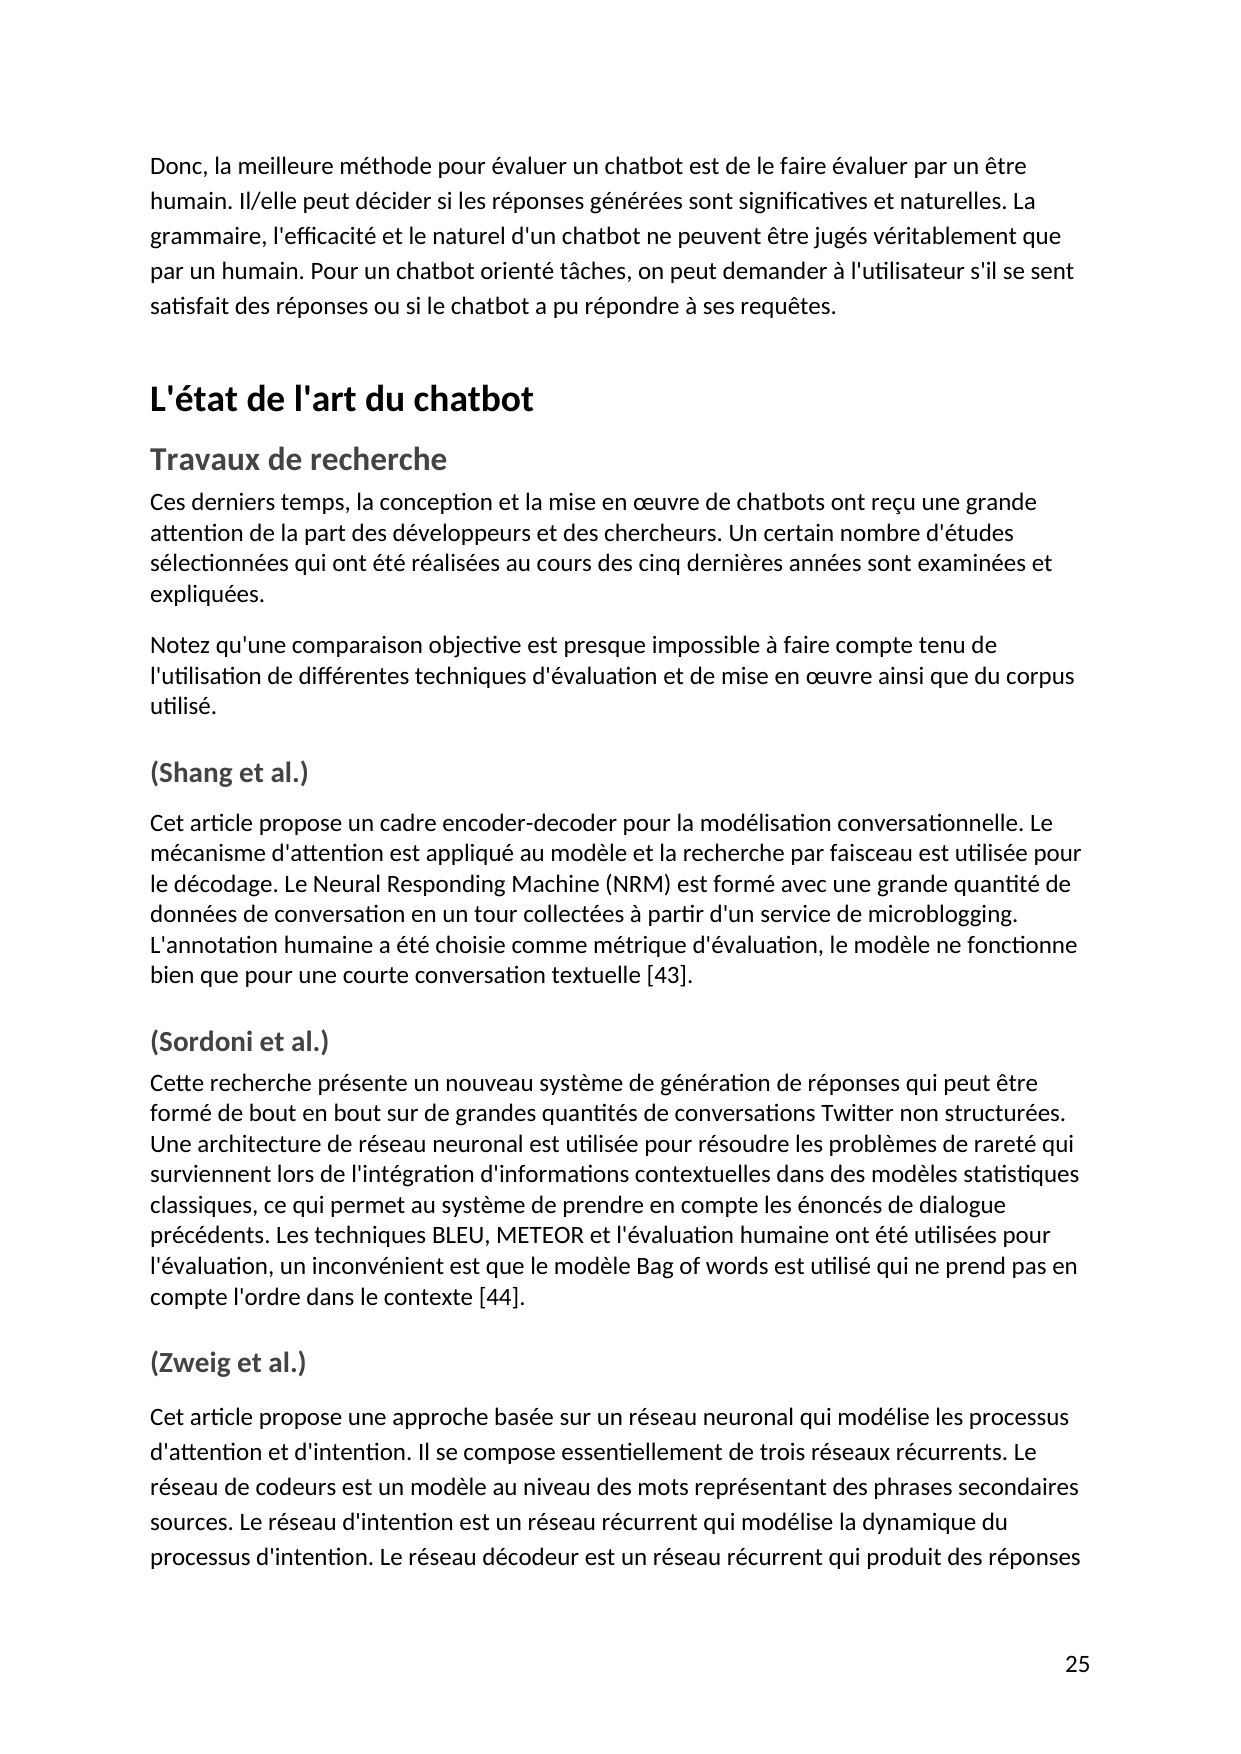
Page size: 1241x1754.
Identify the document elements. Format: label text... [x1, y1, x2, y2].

subtitle (Zweig et al.) [150, 1344, 1090, 1380]
subtitle L'état de l'art du chatbot [150, 375, 1090, 421]
text Ces derniers temps, la conception et la mise en œuvre de chatbots ont reçu une grande attention de la part des développeurs et des chercheurs. Un certain nombre d'études sélectionnées qui ont été réalisées au cours des cinq dernières années sont examinées et expliquées. [150, 487, 1090, 609]
subtitle Travaux de recherche [150, 437, 1090, 478]
subtitle (Sordoni et al.) [150, 1023, 1090, 1059]
text Donc, la meilleure méthode pour évaluer un chatbot est de le faire évaluer par un être humain. Il/elle peut décider si les réponses générées sont significatives et naturelles. La grammaire, l'efficacité et le naturel d'un chatbot ne peuvent être jugés véritablement que par un humain. Pour un chatbot orienté tâches, on peut demander à l'utilisateur s'il se sent satisfait des réponses ou si le chatbot a pu répondre à ses requêtes. [150, 150, 1090, 321]
text Notez qu'une comparaison objective est presque impossible à faire compte tenu de l'utilisation de différentes techniques d'évaluation et de mise en œuvre ainsi que du corpus utilisé. [150, 629, 1090, 721]
text Cet article propose une approche basée sur un réseau neuronal qui modélise les processus d'attention et d'intention. Il se compose essentiellement de trois réseaux récurrents. Le réseau de codeurs est un modèle au niveau des mots représentant des phrases secondaires sources. Le réseau d'intention est un réseau récurrent qui modélise la dynamique du processus d'intention. Le réseau décodeur est un réseau récurrent qui produit des réponses [150, 1401, 1090, 1572]
text Cet article propose un cadre encoder-decoder pour la modélisation conversationnelle. Le mécanisme d'attention est appliqué au modèle et la recherche par faisceau est utilisée pour le décodage. Le Neural Responding Machine (NRM) est formé avec une grande quantité de données de conversation en un tour collectées à partir d'un service de microblogging. L'annotation humaine a été choisie comme métrique d'évaluation, le modèle ne fonctionne bien que pour une courte conversation textuelle [43]. [150, 807, 1090, 990]
text Cette recherche présente un nouveau système de génération de réponses qui peut être formé de bout en bout sur de grandes quantités de conversations Twitter non structurées. Une architecture de réseau neuronal est utilisée pour résoudre les problèmes de rareté qui surviennent lors de l'intégration d'informations contextuelles dans des modèles statistiques classiques, ce qui permet au système de prendre en compte les énoncés de dialogue précédents. Les techniques BLEU, METEOR et l'évaluation humaine ont été utilisées pour l'évaluation, un inconvénient est que le modèle Bag of words est utilisé qui ne prend pas en compte l'ordre dans le contexte [44]. [150, 1067, 1090, 1311]
subtitle (Shang et al.) [150, 754, 1090, 790]
